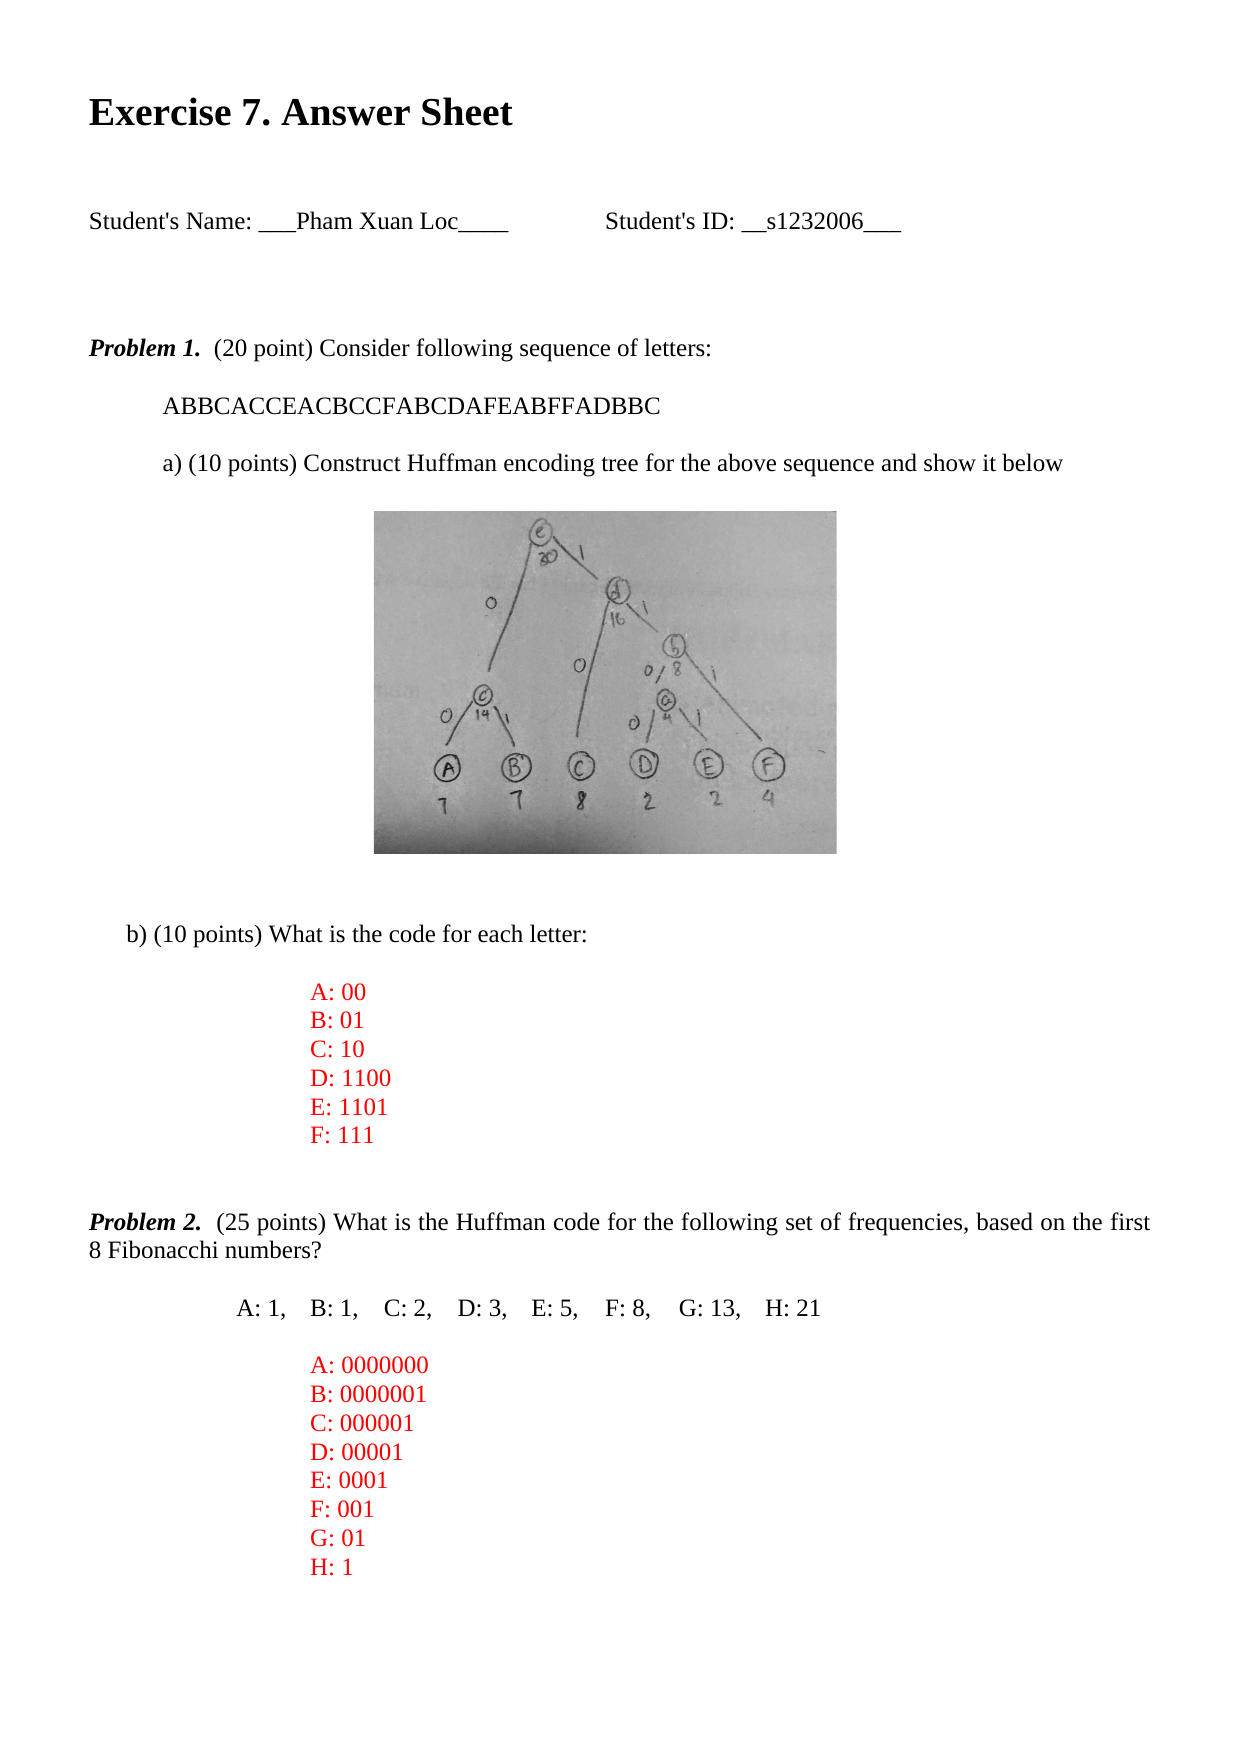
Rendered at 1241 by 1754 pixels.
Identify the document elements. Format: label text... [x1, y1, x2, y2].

text B: 01 [126, 1005, 1151, 1034]
text F: 001 [89, 1494, 1151, 1523]
text Student's Name: ___Pham Xuan Loc____ Student's ID: __s1232006___ [89, 206, 1151, 235]
text Problem 1. (20 point) Consider following sequence of letters: [89, 333, 1151, 362]
text C: 10 [126, 1034, 1151, 1063]
text A: 0000000 [126, 1350, 1151, 1379]
text E: 0001 [126, 1465, 1151, 1494]
text A: 00 [126, 977, 1151, 1005]
text Problem 2. (25 points) What is the Huffman code for the following set of frequencies, based on the first 8 Fibonacchi numbers? [89, 1207, 1151, 1264]
text a) (10 points) Construct Huffman encoding tree for the above sequence and show it below [89, 448, 1151, 477]
text C: 000001 [126, 1408, 1151, 1437]
text A: 1, B: 1, C: 2, D: 3, E: 5, F: 8, G: 13, H: 21 [89, 1293, 1151, 1322]
text E: 1101 [126, 1092, 1151, 1120]
text ABBCACCEACBCCFABCDAFEABFFADBBC [89, 391, 1151, 420]
text G: 01 [89, 1523, 1151, 1552]
text Exercise 7. Answer Sheet [89, 89, 1151, 134]
picture [373, 511, 837, 854]
text D: 00001 [126, 1437, 1151, 1465]
text D: 1100 [126, 1063, 1151, 1092]
text F: 111 [126, 1120, 1151, 1149]
text b) (10 points) What is the code for each letter: [126, 919, 1151, 948]
text B: 0000001 [126, 1379, 1151, 1408]
text H: 1 [89, 1552, 1151, 1580]
